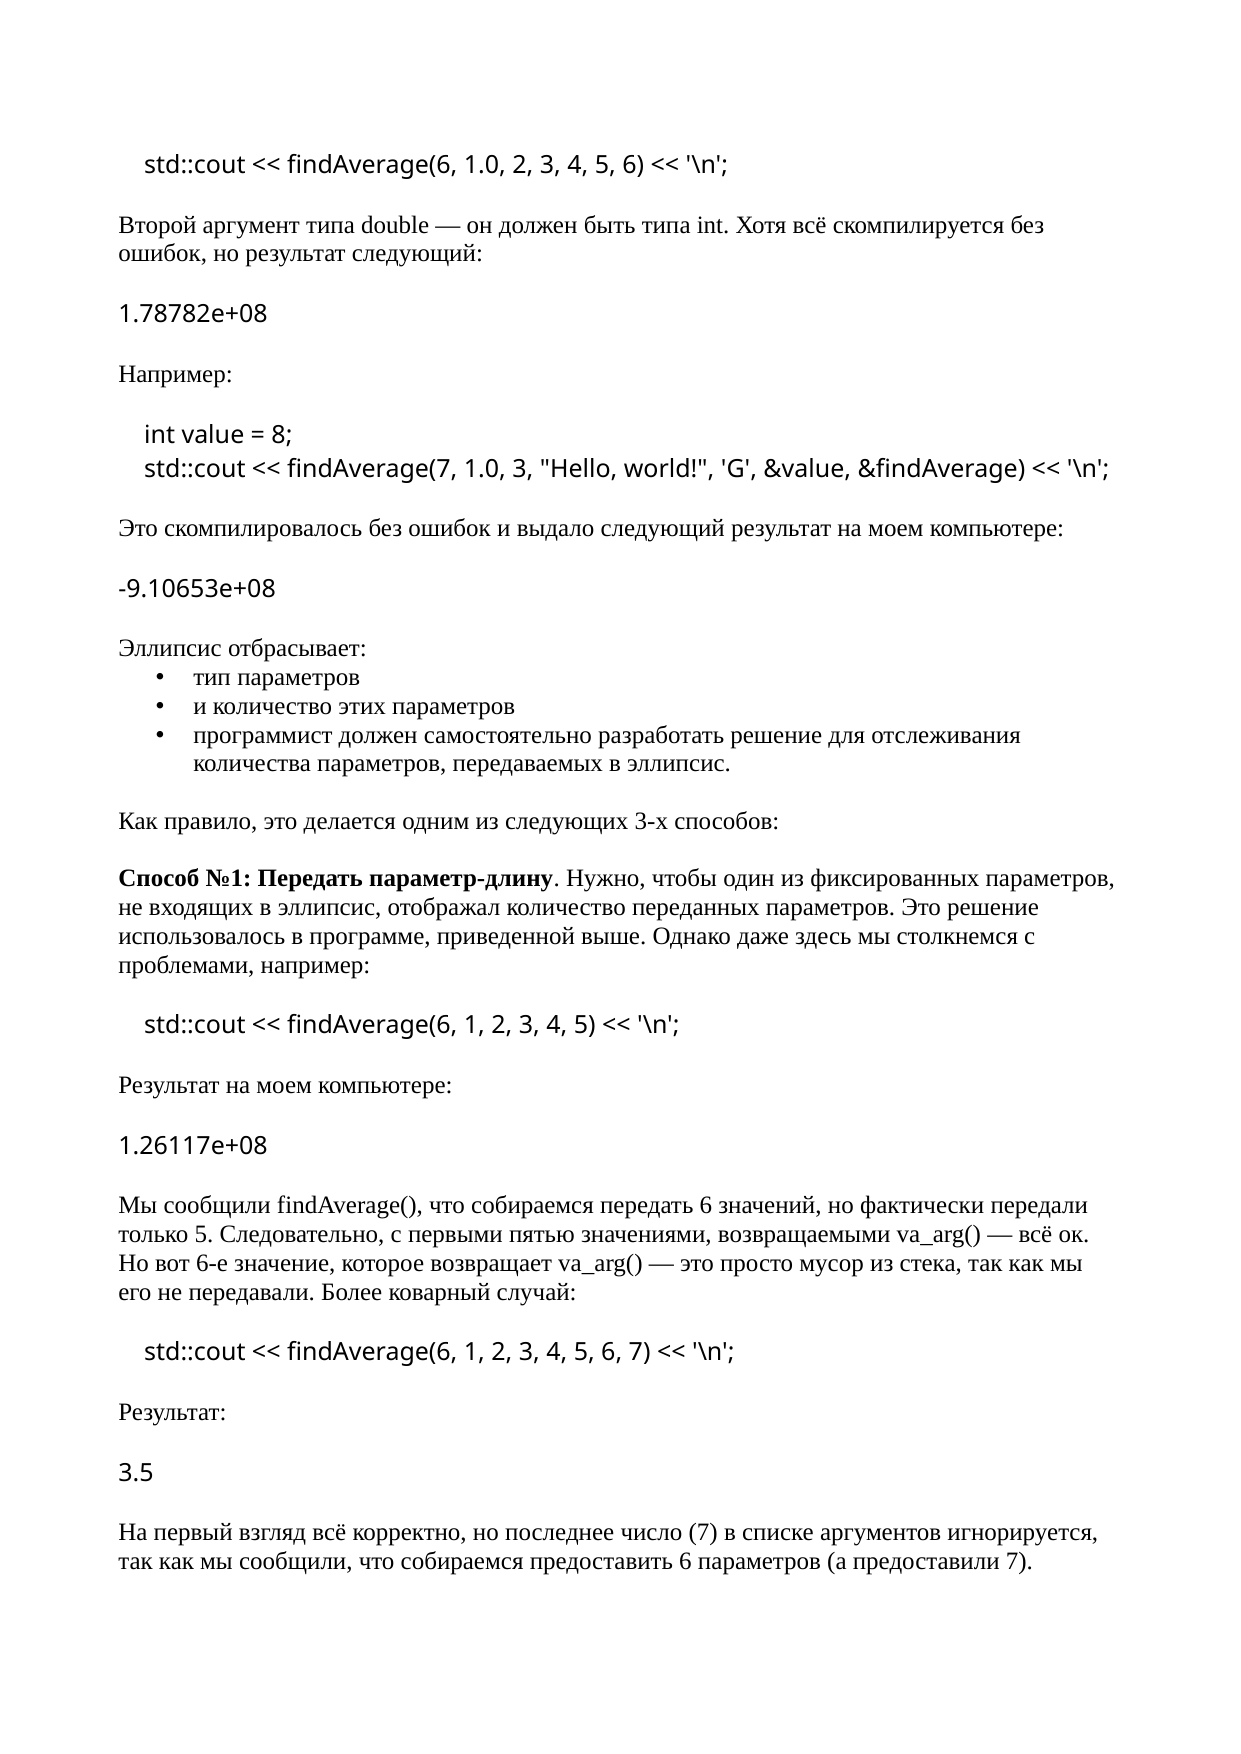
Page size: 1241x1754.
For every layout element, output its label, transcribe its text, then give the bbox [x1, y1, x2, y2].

text Второй аргумент типа double — он должен быть типа int. Хотя всё скомпилируется без ошибок, но результат следующий: [118, 210, 1122, 267]
list программист должен самостоятельно разработать решение для отслеживания количества параметров, передаваемых в эллипсис. [156, 720, 1122, 777]
text 1.78782e+08 [118, 296, 1122, 330]
text std::cout << findAverage(7, 1.0, 3, "Hello, world!", 'G', &value, &findAverage) << '\n'; [118, 450, 1122, 484]
text Это скомпилировалось без ошибок и выдало следующий результат на моем компьютере: [118, 513, 1122, 542]
text std::cout << findAverage(6, 1.0, 2, 3, 4, 5, 6) << '\n'; [118, 147, 1122, 181]
text int value = 8; [118, 416, 1122, 450]
text 1.26117e+08 [118, 1127, 1122, 1162]
text Мы сообщили findAverage(), что собираемся передать 6 значений, но фактически передали только 5. Следовательно, с первыми пятью значениями, возвращаемыми va_arg() — всё ок. Но вот 6-е значение, которое возвращает va_arg() — это просто мусор из стека, так как мы его не передавали. Более коварный случай: [118, 1190, 1122, 1305]
text Как правило, это делается одним из следующих 3-х способов: [118, 806, 1122, 835]
list тип параметров [156, 662, 1122, 691]
text std::cout << findAverage(6, 1, 2, 3, 4, 5, 6, 7) << '\n'; [118, 1334, 1122, 1368]
text Результат на моем компьютере: [118, 1070, 1122, 1099]
text Эллипсис отбрасывает: [118, 633, 1122, 662]
text Способ №1: Передать параметр-длину. Нужно, чтобы один из фиксированных параметров, не входящих в эллипсис, отображал количество переданных параметров. Это решение использовалось в программе, приведенной выше. Однако даже здесь мы столкнемся с проблемами, например: [118, 863, 1122, 978]
text Например: [118, 359, 1122, 387]
text 3.5 [118, 1454, 1122, 1488]
text std::cout << findAverage(6, 1, 2, 3, 4, 5) << '\n'; [118, 1007, 1122, 1041]
list и количество этих параметров [156, 691, 1122, 720]
text Результат: [118, 1397, 1122, 1426]
text На первый взгляд всё корректно, но последнее число (7) в списке аргументов игнорируется, так как мы сообщили, что собираемся предоставить 6 параметров (а предоставили 7). [118, 1517, 1122, 1575]
text -9.10653e+08 [118, 571, 1122, 605]
